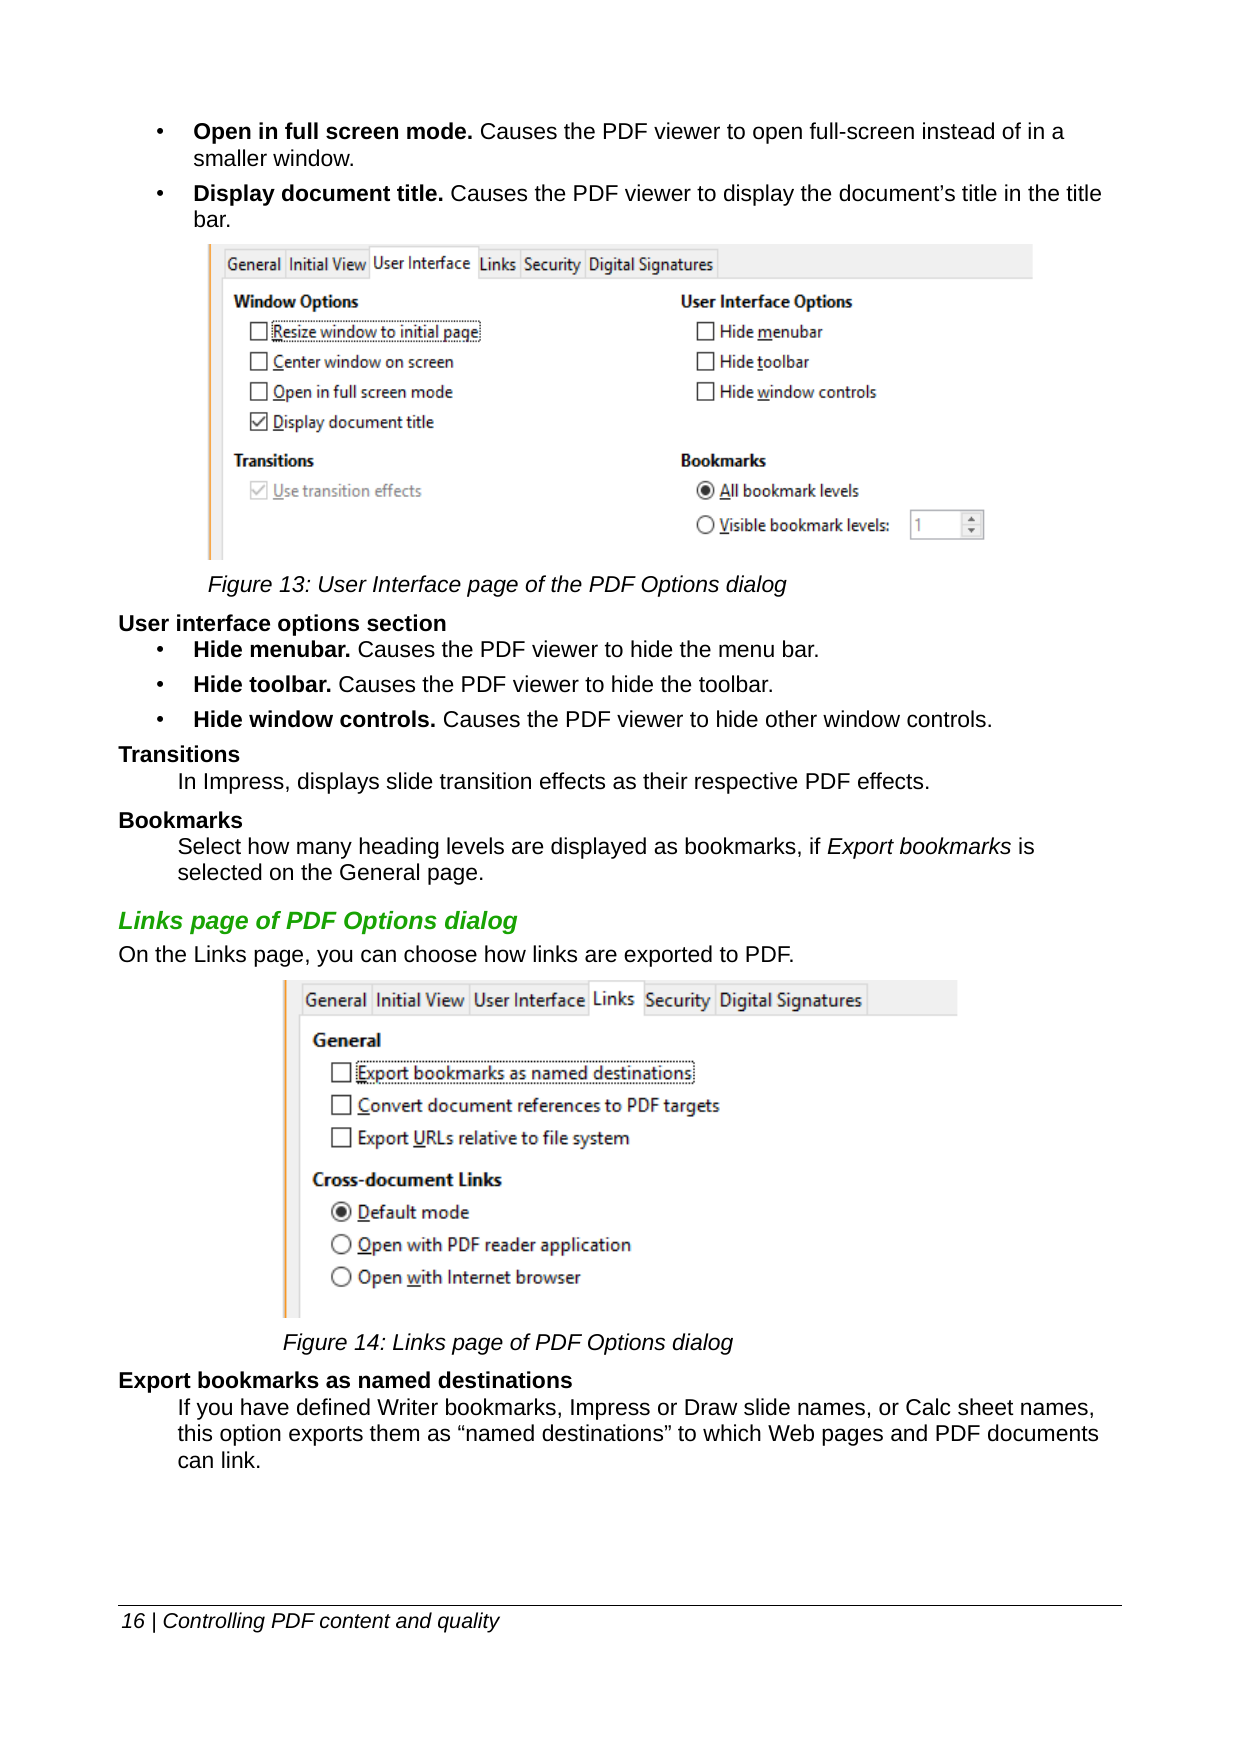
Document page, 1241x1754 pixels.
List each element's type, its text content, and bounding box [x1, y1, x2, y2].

text Select how many heading levels are displayed as bookmarks, if Export bookmarks is selected on the General page. [177, 833, 1122, 886]
list Hide menubar. Causes the PDF viewer to hide the menu bar. [156, 636, 1122, 662]
text Bookmarks [118, 807, 1122, 833]
text Figure 13: User Interface page of the PDF Options dialog [208, 571, 1033, 597]
text Export bookmarks as named destinations [118, 1367, 1122, 1394]
text User interface options section [118, 609, 1122, 636]
subtitle Links page of PDF Options dialog [118, 906, 1122, 935]
list Open in full screen mode. Causes the PDF viewer to open full-screen instead of in a smaller window. [156, 118, 1122, 171]
list Display document title. Causes the PDF viewer to display the document’s title in the title bar. [156, 180, 1122, 232]
picture [207, 244, 1033, 560]
list Hide toolbar. Causes the PDF viewer to hide the toolbar. [156, 671, 1122, 697]
list Hide window controls. Causes the PDF viewer to hide other window controls. [156, 706, 1122, 733]
text On the Links page, you can choose how links are exported to PDF. [118, 941, 1122, 967]
text Transitions [118, 741, 1122, 768]
text In Impress, displays slide transition effects as their respective PDF effects. [177, 768, 1122, 794]
picture [282, 980, 958, 1318]
text Figure 14: Links page of PDF Options dialog [283, 1329, 958, 1356]
text If you have defined Writer bookmarks, Impress or Draw slide names, or Calc sheet names, this option exports them as “named destinations” to which Web pages and PDF documents can link. [177, 1394, 1122, 1473]
